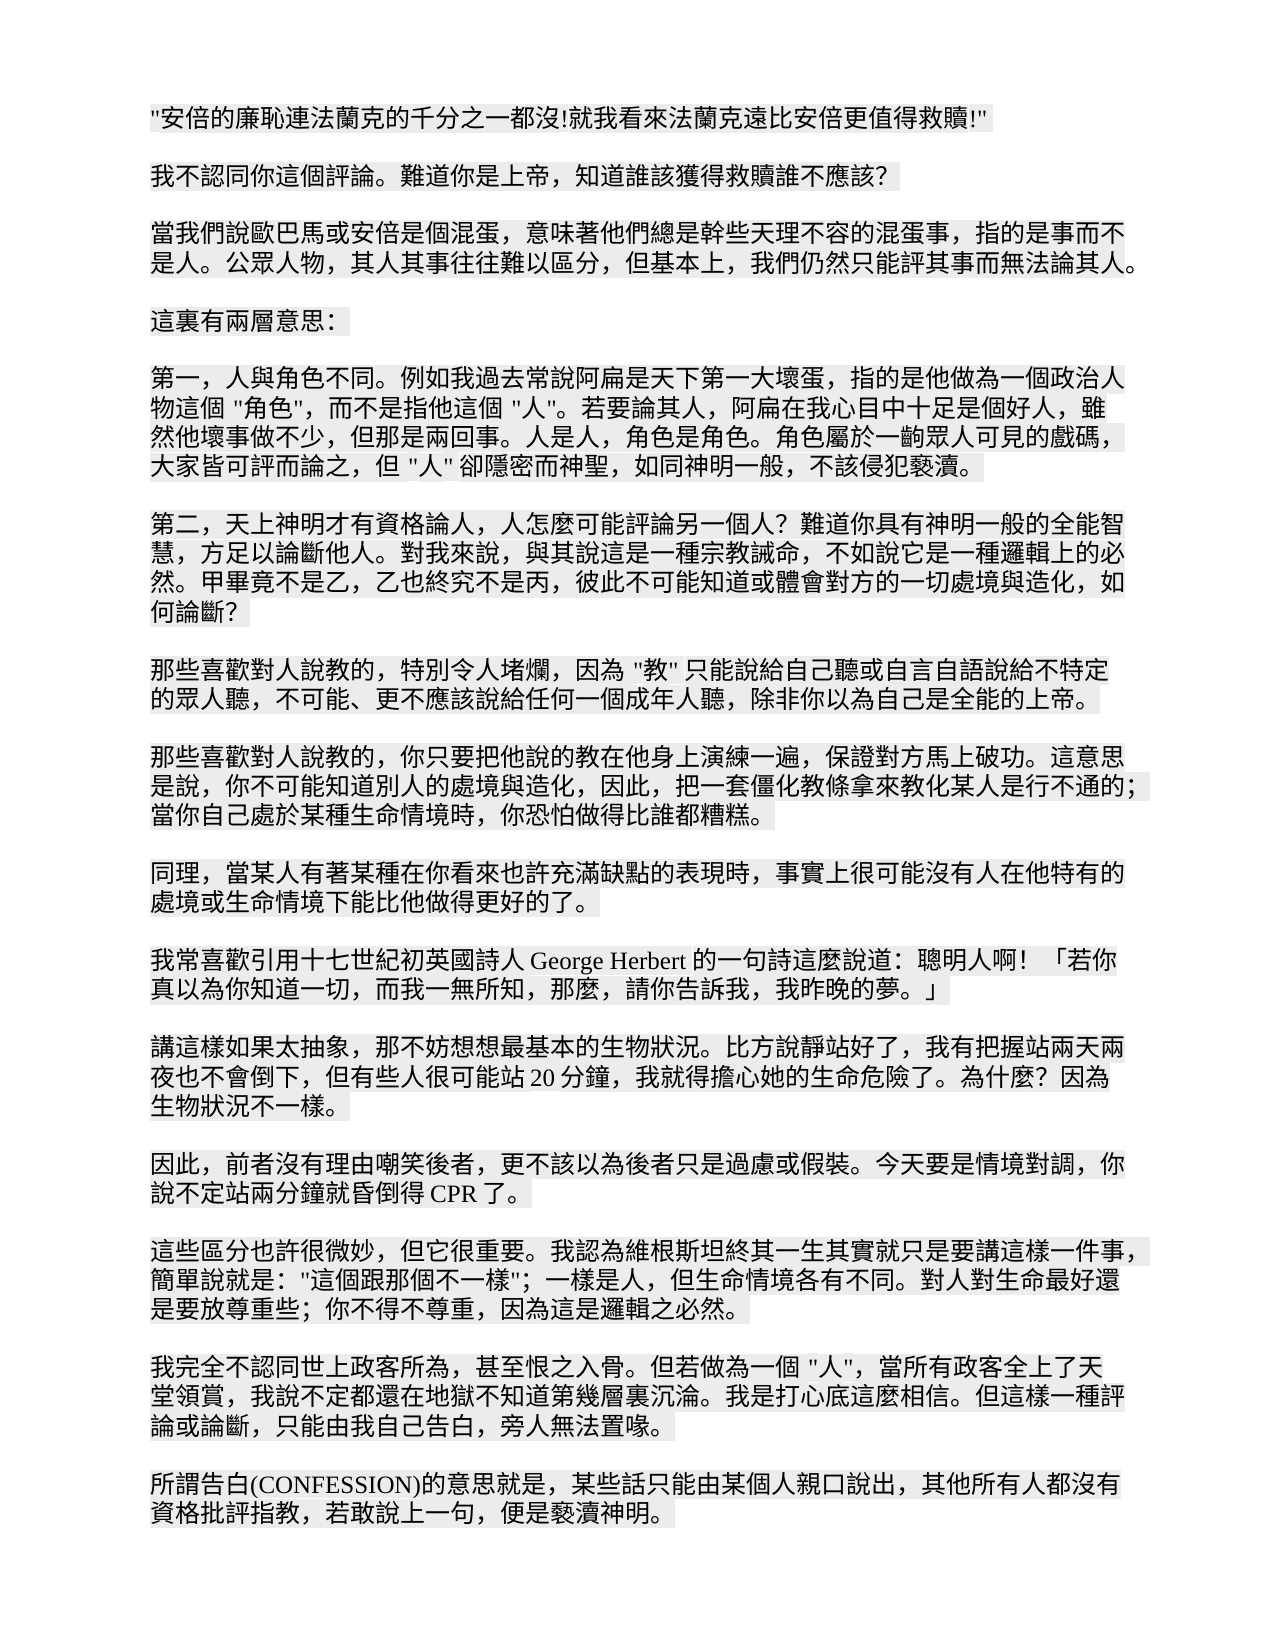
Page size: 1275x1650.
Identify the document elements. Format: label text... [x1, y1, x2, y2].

text 謝謝Kevin, 最後一段看起來不像報導，是你寫的評論吧？所以我在它和報導之間畫線做了個區隔。 你說： "安倍的廉恥連法蘭克的千分之一都沒!就我看來法蘭克遠比安倍更值得救贖!" 我不認同你這個評論。難道你是上帝，知道誰該獲得救贖誰不應該？ 當我們說歐巴馬或安倍是個混蛋，意味著他們總是幹些天理不容的混蛋事，指的是事而不是人。公眾人物，其人其事往往難以區分，但基本上，我們仍然只能評其事而無法論其人。 這裏有兩層意思： 第一，人與角色不同。例如我過去常說阿扁是天下第一大壞蛋，指的是他做為一個政治人物這個 "角色"，而不是指他這個 "人"。若要論其人，阿扁在我心目中十足是個好人，雖然他壞事做不少，但那是兩回事。人是人，角色是角色。角色屬於一齣眾人可見的戲碼，大家皆可評而論之，但 "人" 卻隱密而神聖，如同神明一般，不該侵犯褻瀆。 第二，天上神明才有資格論人，人怎麼可能評論另一個人？難道你具有神明一般的全能智慧，方足以論斷他人。對我來說，與其說這是一種宗教誡命，不如說它是一種邏輯上的必然。甲畢竟不是乙，乙也終究不是丙，彼此不可能知道或體會對方的一切處境與造化，如何論斷？ 那些喜歡對人說教的，特別令人堵爛，因為 "教" 只能說給自己聽或自言自語說給不特定的眾人聽，不可能、更不應該說給任何一個成年人聽，除非你以為自己是全能的上帝。 那些喜歡對人說教的，你只要把他說的教在他身上演練一遍，保證對方馬上破功。這意思是說，你不可能知道別人的處境與造化，因此，把一套僵化教條拿來教化某人是行不通的；當你自己處於某種生命情境時，你恐怕做得比誰都糟糕。 同理，當某人有著某種在你看來也許充滿缺點的表現時，事實上很可能沒有人在他特有的處境或生命情境下能比他做得更好的了。 我常喜歡引用十七世紀初英國詩人George Herbert 的一句詩這麼說道：聰明人啊！「若你真以為你知道一切，而我一無所知，那麼，請你告訴我，我昨晚的夢。」 講這樣如果太抽象，那不妨想想最基本的生物狀況。比方說靜站好了，我有把握站兩天兩夜也不會倒下，但有些人很可能站20分鐘，我就得擔心她的生命危險了。為什麼？因為生物狀況不一樣。 因此，前者沒有理由嘲笑後者，更不該以為後者只是過慮或假裝。今天要是情境對調，你說不定站兩分鐘就昏倒得CPR了。 這些區分也許很微妙，但它很重要。我認為維根斯坦終其一生其實就只是要講這樣一件事，簡單說就是："這個跟那個不一樣"；一樣是人，但生命情境各有不同。對人對生命最好還是要放尊重些；你不得不尊重，因為這是邏輯之必然。 我完全不認同世上政客所為，甚至恨之入骨。但若做為一個 "人"，當所有政客全上了天堂領賞，我說不定都還在地獄不知道第幾層裏沉淪。我是打心底這麼相信。但這樣一種評論或論斷，只能由我自己告白，旁人無法置喙。 所謂告白(CONFESSION)的意思就是，某些話只能由某個人親口說出，其他所有人都沒有資格批評指教，若敢說上一句，便是褻瀆神明。 本台言論百無禁忌，唯有此一天條。 [150, 75, 1125, 1557]
